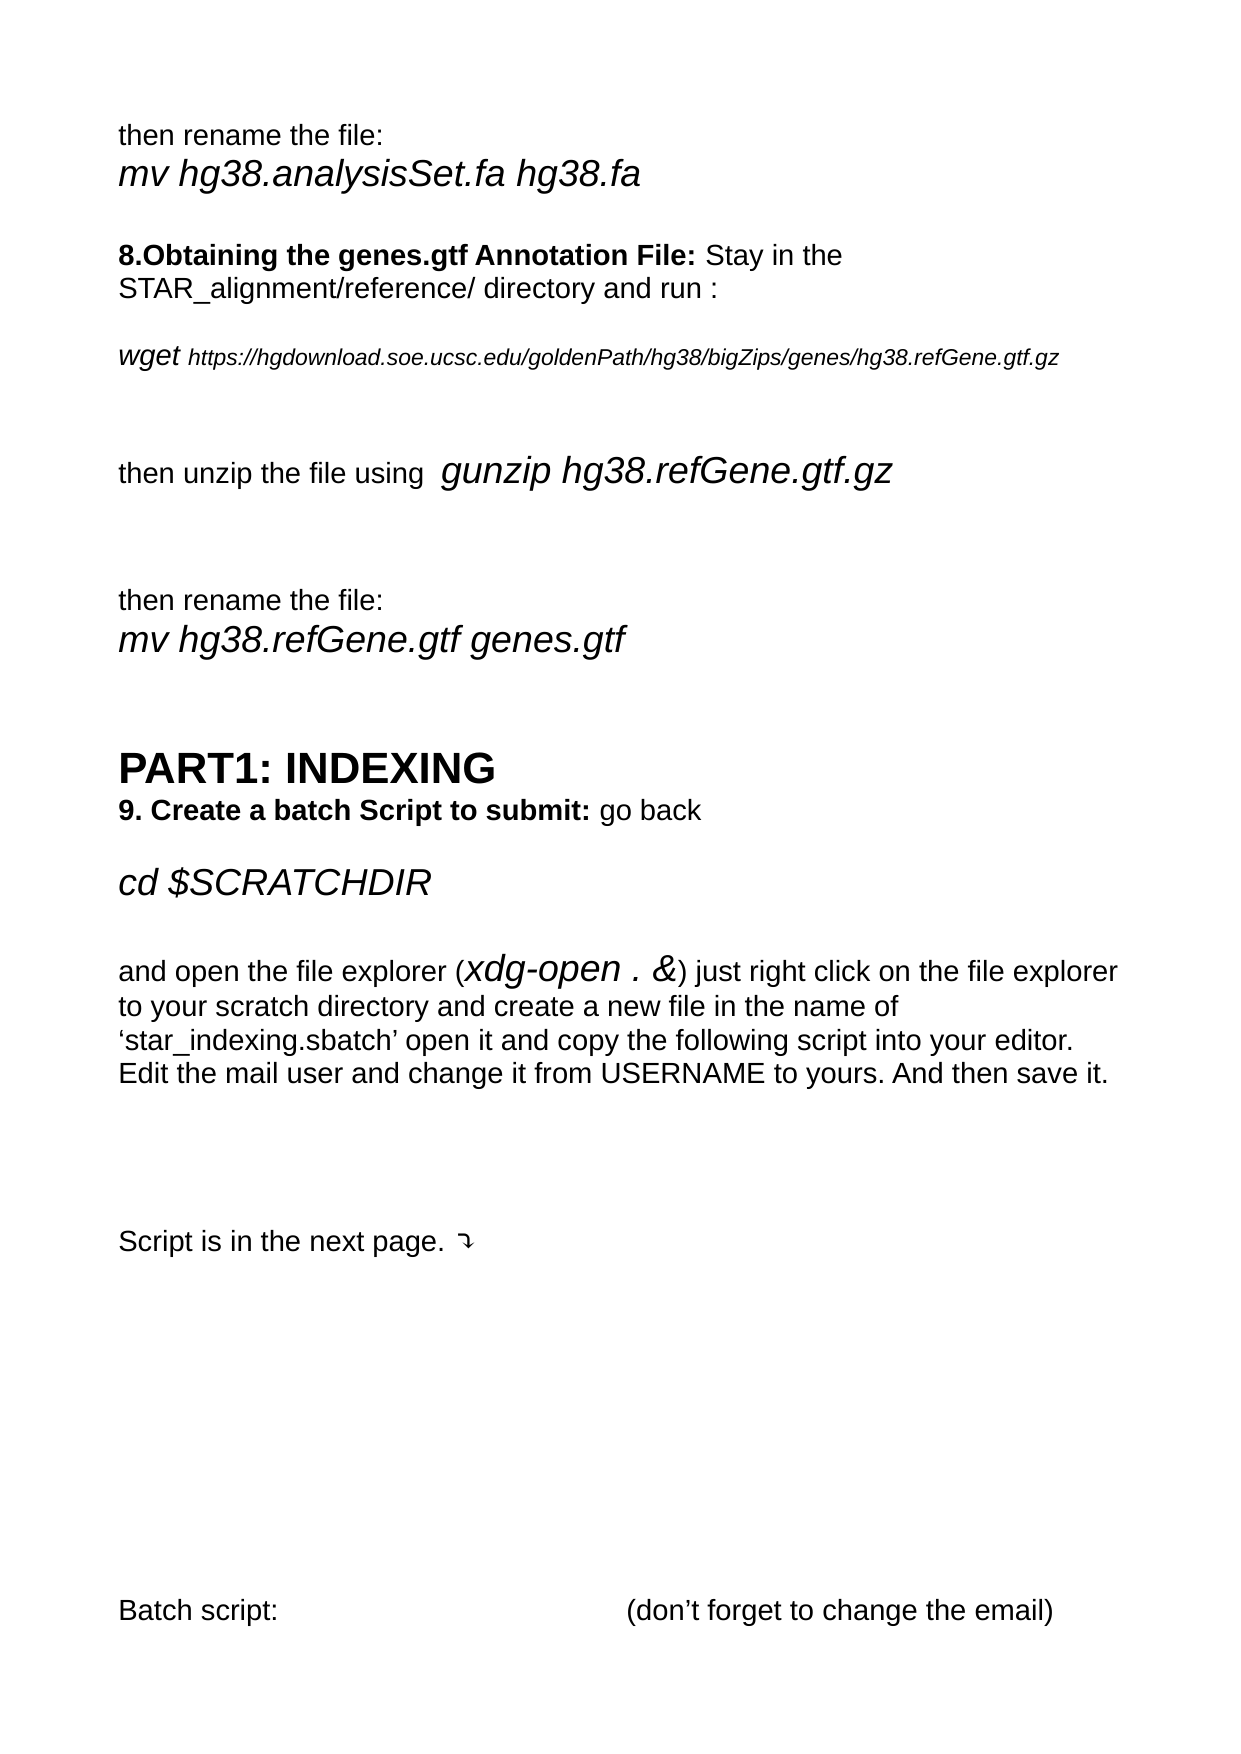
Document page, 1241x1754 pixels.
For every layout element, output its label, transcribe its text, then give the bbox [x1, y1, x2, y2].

text 8.Obtaining the genes.gtf Annotation File: Stay in the STAR_alignment/reference/ directory and run : [118, 238, 1122, 305]
text mv hg38.analysisSet.fa hg38.fa [118, 152, 1122, 195]
text mv hg38.refGene.gtf genes.gtf [118, 617, 1122, 660]
text 9. Create a batch Script to submit: go back [118, 793, 1122, 827]
text then rename the file: [118, 118, 1122, 152]
text Batch script: (don’t forget to change the email) [118, 1593, 1122, 1627]
text wget https://hgdownload.soe.ucsc.edu/goldenPath/hg38/bigZips/genes/hg38.refGene.gtf.gz [118, 338, 1122, 372]
text then unzip the file using gunzip hg38.refGene.gtf.gz [118, 448, 1122, 491]
text then rename the file: [118, 583, 1122, 617]
text and open the file explorer (xdg-open . &) just right click on the file explorer to your scratch directory and create a new file in the name of ‘star_indexing.sbatch’ open it and copy the following script into your editor. Edit the mail user and change it from USERNAME to yours. And then save it. [118, 946, 1122, 1090]
text PART1: INDEXING [118, 743, 1122, 793]
text Script is in the next page. ⤵️ [118, 1224, 1122, 1258]
text cd $SCRATCHDIR [118, 860, 1122, 903]
